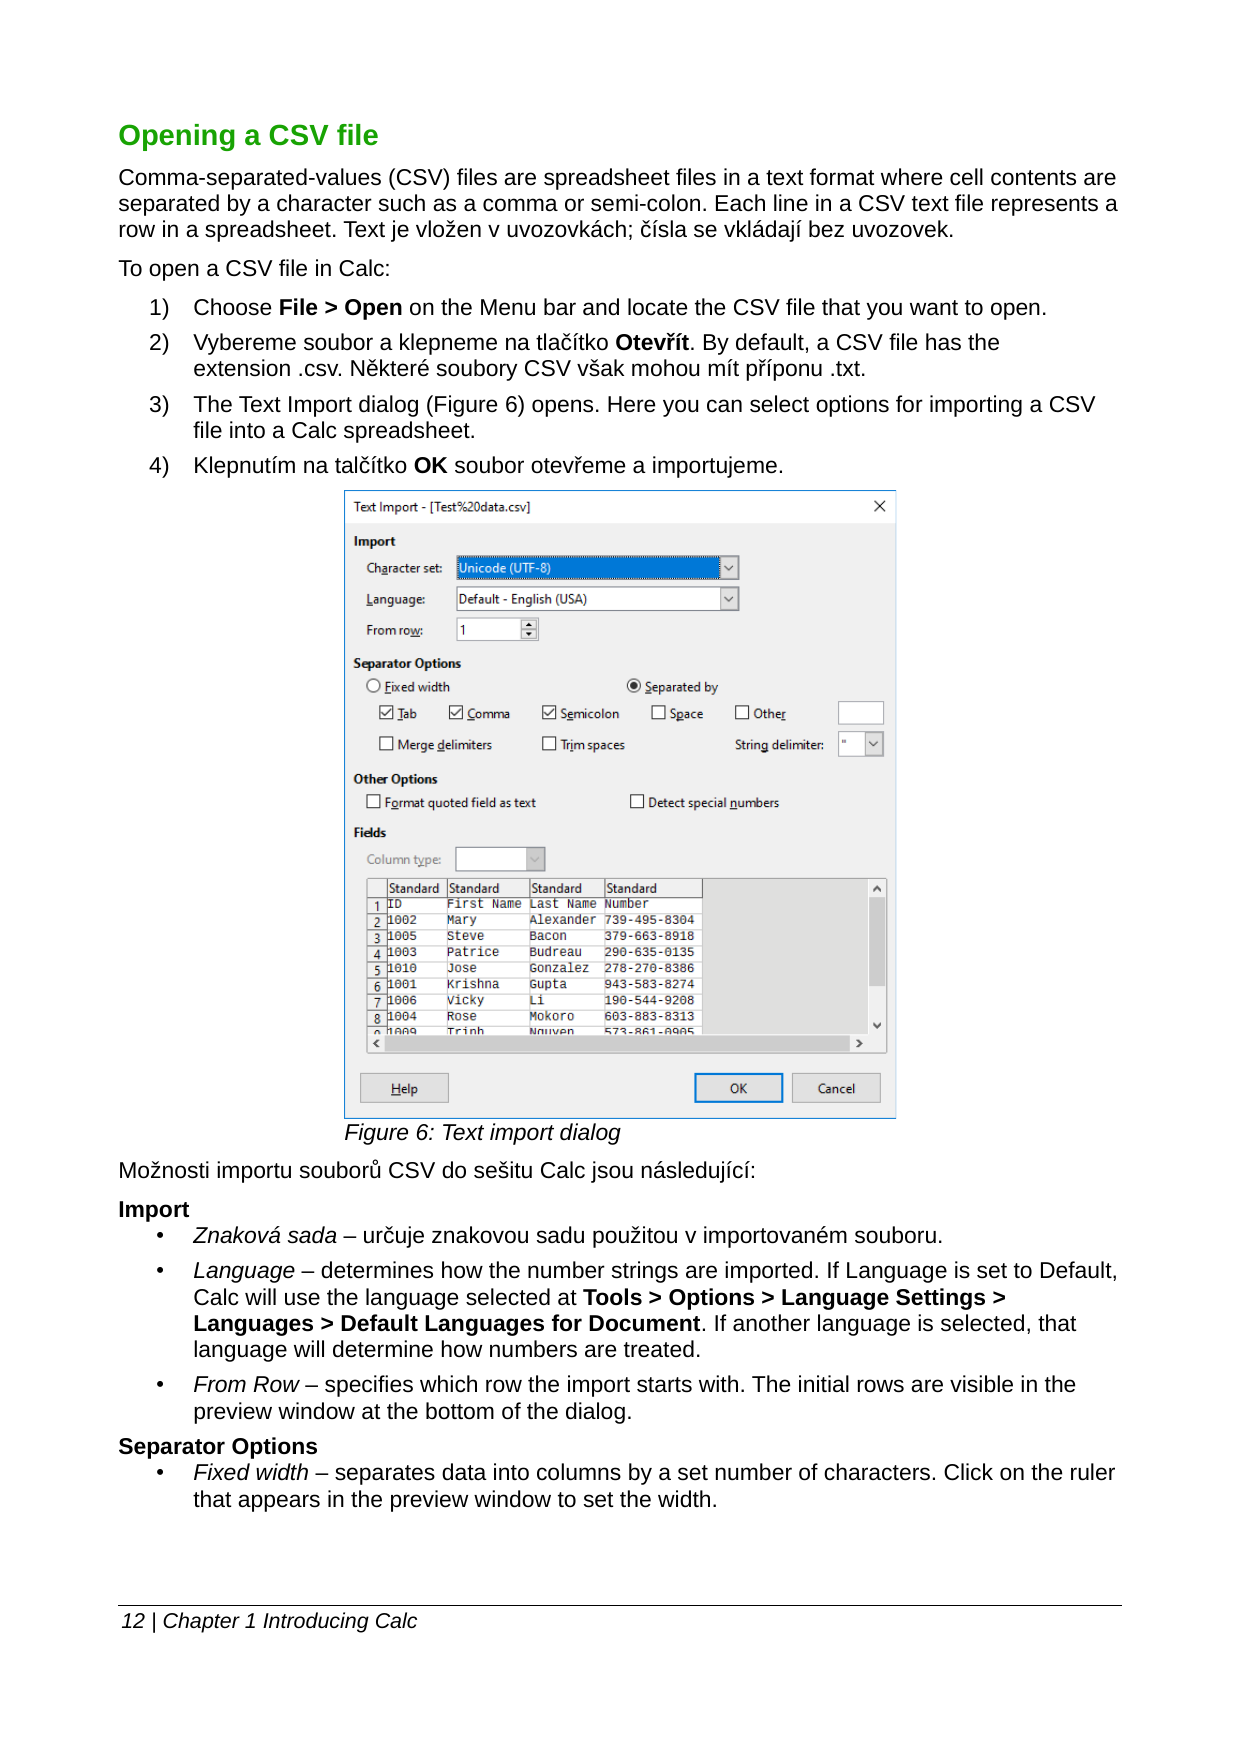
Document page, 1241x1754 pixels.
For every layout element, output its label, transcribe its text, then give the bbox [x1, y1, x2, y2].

list Klepnutím na talčítko OK soubor otevřeme a importujeme. [169, 452, 1122, 478]
subtitle Opening a CSV file [118, 118, 1122, 152]
list Znaková sada – určuje znakovou sadu použitou v importovaném souboru. [156, 1222, 1122, 1248]
text Comma-separated-values (CSV) files are spreadsheet files in a text format where cell contents are separated by a character such as a comma or semi-colon. Each line in a CSV text file represents a row in a spreadsheet. Text je vložen v uvozovkách; čísla se vkládají bez uvozovek. [118, 163, 1122, 242]
list Možnosti importu souborů CSV do sešitu Calc jsou následující: [118, 1157, 1122, 1183]
list Vybereme soubor a klepneme na tlačítko Otevřít. By default, a CSV file has the extension .csv. Některé soubory CSV však mohou mít příponu .txt. [169, 329, 1122, 382]
list Fixed width – separates data into columns by a set number of characters. Click on the ruler that appears in the preview window to set the width. [156, 1459, 1122, 1512]
text Figure 6: Text import dialog [344, 1119, 896, 1145]
list The Text Import dialog (Figure 6) opens. Here you can select options for importing a CSV file into a Calc spreadsheet. [169, 391, 1122, 443]
list Language – determines how the number strings are imported. If Language is set to Default, Calc will use the language selected at Tools > Options > Language Settings > Languages > Default Languages for Document. If another language is selected, that language will determine how numbers are treated. [156, 1257, 1122, 1363]
list From Row – specifies which row the import starts with. The initial rows are visible in the preview window at the bottom of the dialog. [156, 1371, 1122, 1424]
picture [344, 490, 897, 1119]
list Choose File > Open on the Menu bar and locate the CSV file that you want to open. [169, 294, 1122, 320]
text Separator Options [118, 1433, 1122, 1459]
text Import [118, 1196, 1122, 1222]
list To open a CSV file in Calc: [118, 255, 1122, 281]
